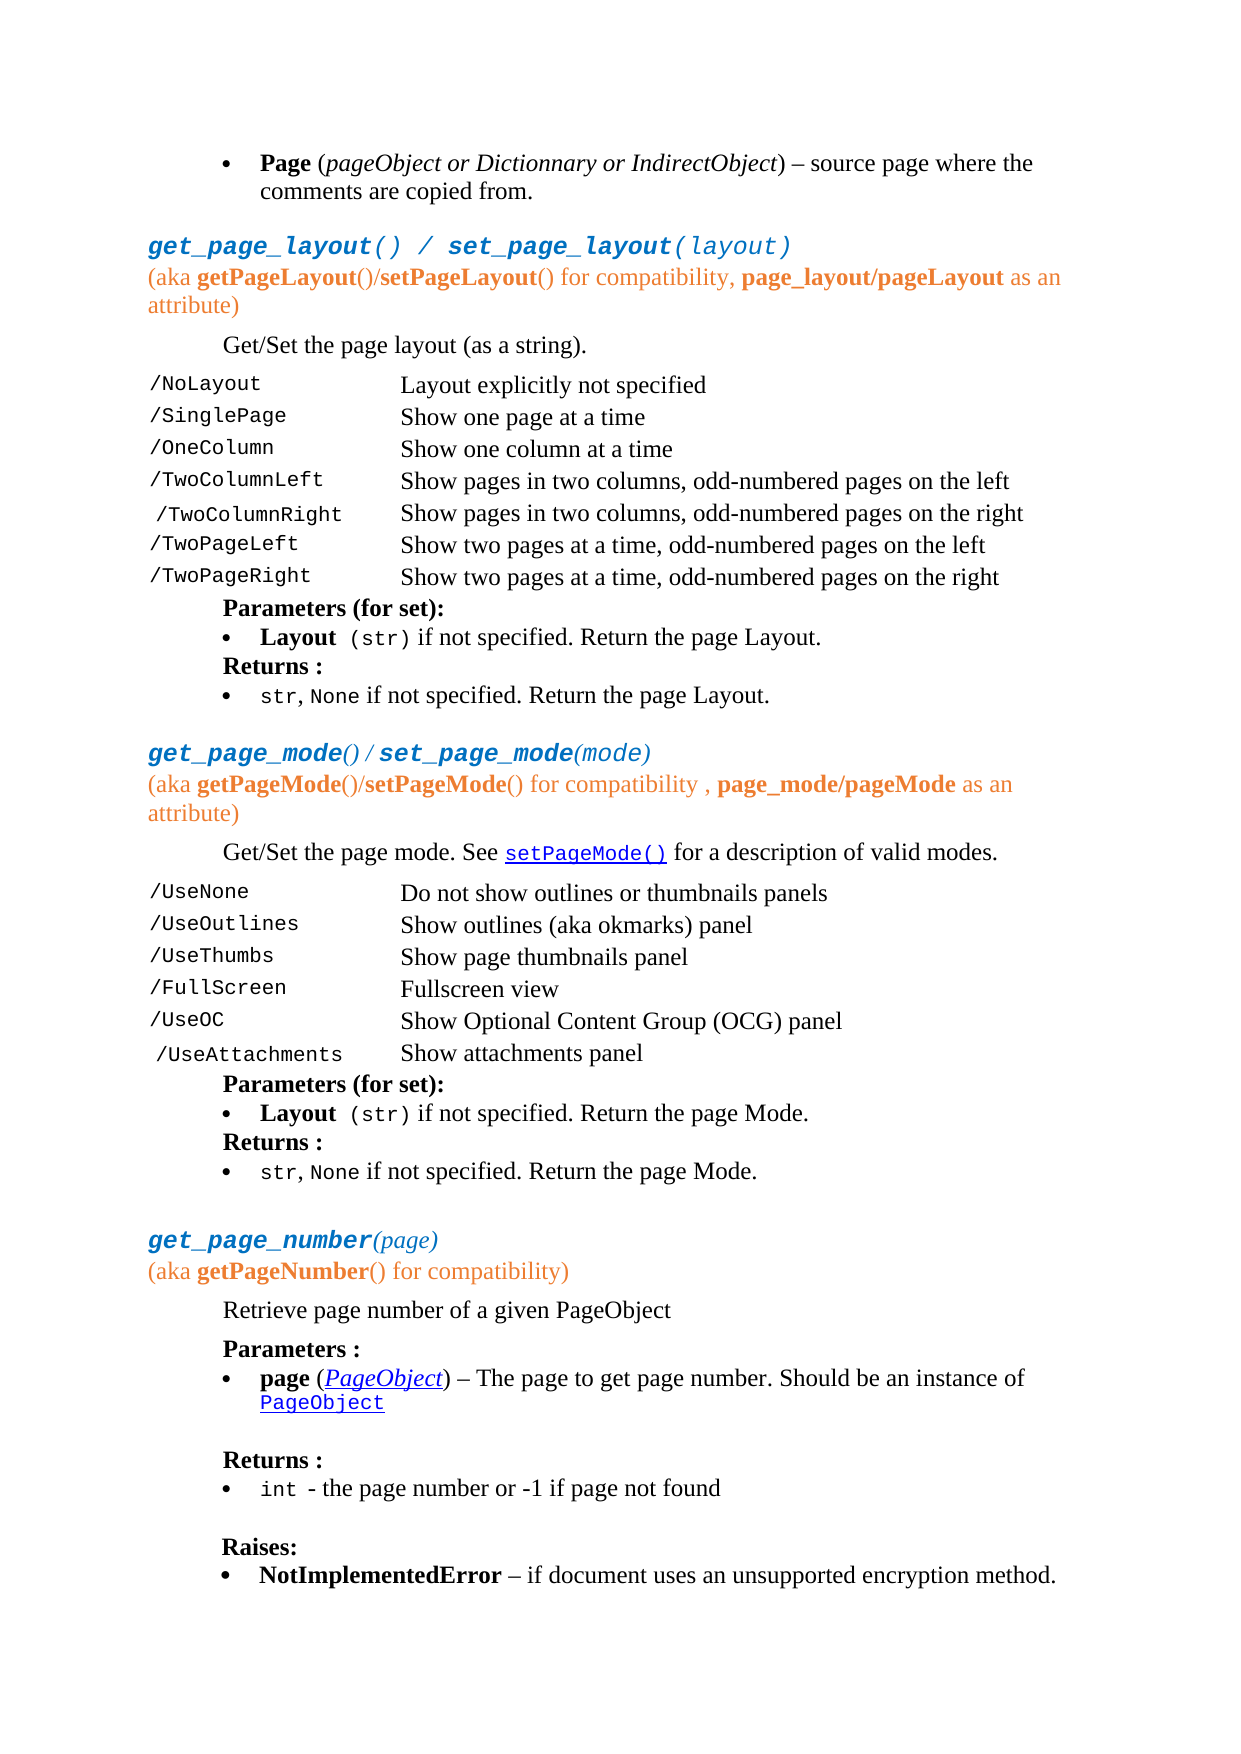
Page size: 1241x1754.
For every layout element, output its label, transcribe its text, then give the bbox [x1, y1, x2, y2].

table_cell /TwoPageRight [148, 561, 399, 593]
table_header Do not show outlines or thumbnails panels [399, 877, 1211, 909]
text Get/Set the page layout (as a string). [223, 330, 1093, 358]
text (aka getPageMode()/setPageMode() for compatibility , page_mode/pageMode as an attribute) [148, 769, 1093, 827]
table_cell Show one column at a time [399, 433, 1211, 464]
table_cell Show page thumbnails panel [399, 941, 1211, 973]
table_cell /UseOC [148, 1005, 399, 1036]
table_cell /SinglePage [148, 401, 399, 433]
table_cell /UseOutlines [148, 909, 399, 941]
table_cell Show Optional Content Group (OCG) panel [399, 1005, 1211, 1036]
text (aka getPageLayout()/setPageLayout() for compatibility, page_layout/pageLayout as an attribute) [148, 262, 1093, 319]
list NotImplementedError – if document uses an unsupported encryption method. [221, 1561, 1093, 1589]
table_cell Show two pages at a time, odd-numbered pages on the left [399, 529, 1211, 561]
list str, None if not specified. Return the page Mode. [223, 1156, 1093, 1186]
list Layout (str) if not specified. Return the page Layout. [223, 622, 1093, 651]
table_cell /TwoColumnRight [148, 496, 399, 529]
table_cell /FullScreen [148, 973, 399, 1004]
table_cell Show outlines (aka okmarks) panel [399, 909, 1211, 941]
table_cell Show pages in two columns, odd-numbered pages on the left [399, 465, 1211, 496]
text Returns : [223, 651, 1093, 680]
list Page (pageObject or Dictionnary or IndirectObject) – source page where the comments are copied from. [223, 148, 1093, 205]
text Retrieve page number of a given PageObject [223, 1295, 1093, 1324]
table_cell Show attachments panel [399, 1036, 1211, 1069]
table_header /UseNone [148, 877, 399, 909]
text get_page_mode() / set_page_mode(mode) [148, 738, 1093, 769]
table_cell /TwoColumnLeft [148, 465, 399, 496]
text get_page_layout() / set_page_layout(layout) [148, 233, 1093, 262]
text Parameters : [223, 1334, 1093, 1363]
text get_page_number(page) [148, 1225, 1093, 1256]
text Get/Set the page mode. See setPageMode() for a description of valid modes. [223, 837, 1093, 867]
table_header Layout explicitly not specified [399, 369, 1211, 401]
table_cell Show pages in two columns, odd-numbered pages on the right [399, 496, 1211, 529]
list str, None if not specified. Return the page Layout. [223, 680, 1093, 709]
text (aka getPageNumber() for compatibility) [148, 1256, 1093, 1284]
table_cell Show two pages at a time, odd-numbered pages on the right [399, 561, 1211, 593]
list page (PageObject) – The page to get page number. Should be an instance of PageObject [223, 1363, 1093, 1416]
table_cell /TwoPageLeft [148, 529, 399, 561]
table_cell /OneColumn [148, 433, 399, 464]
text Returns : [223, 1127, 1093, 1156]
table_cell Fullscreen view [399, 973, 1211, 1004]
table_cell /UseAttachments [148, 1036, 399, 1069]
table_cell /UseThumbs [148, 941, 399, 973]
list Layout (str) if not specified. Return the page Mode. [223, 1098, 1093, 1127]
table_cell Show one page at a time [399, 401, 1211, 433]
table_header /NoLayout [148, 369, 399, 401]
text Raises: [221, 1532, 1093, 1561]
text Returns : [223, 1445, 1093, 1473]
text Parameters (for set): [223, 1069, 1093, 1098]
list int - the page number or -1 if page not found [223, 1473, 1093, 1503]
text Parameters (for set): [223, 593, 1093, 622]
